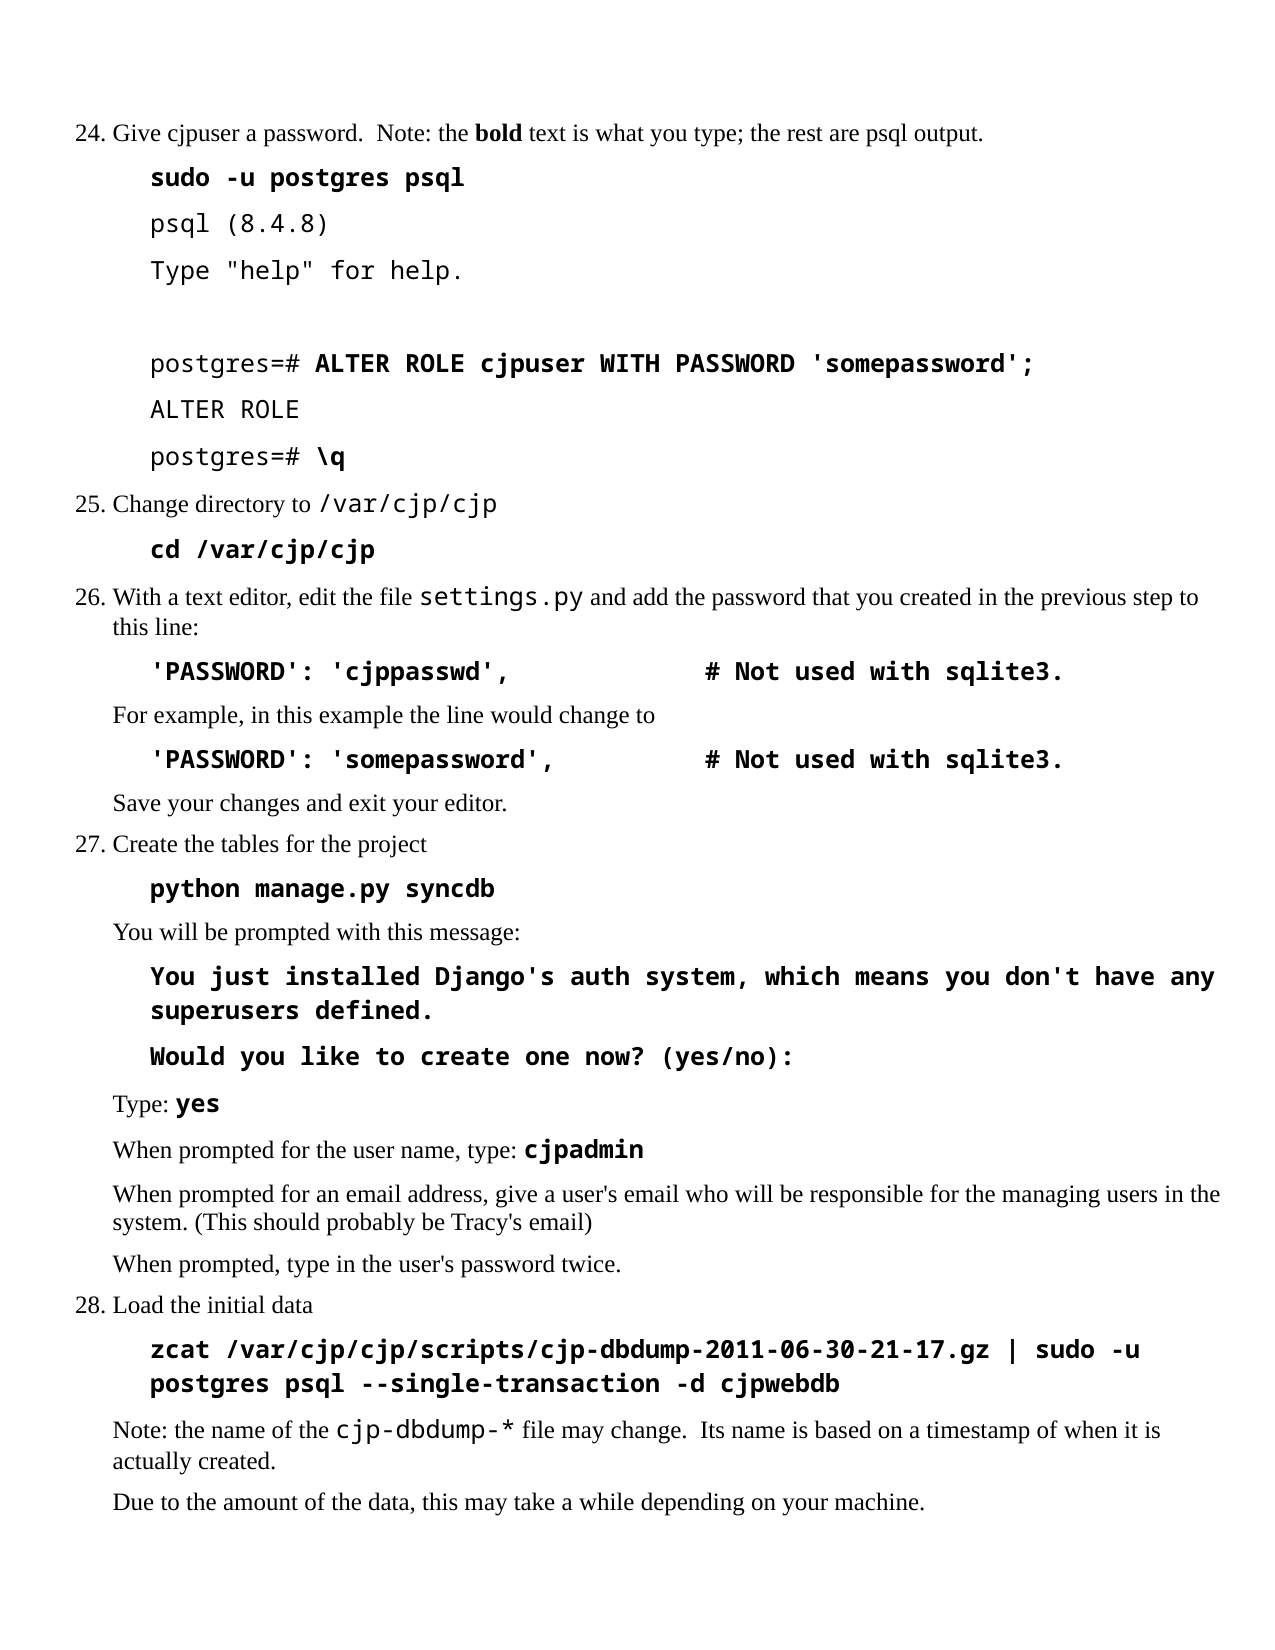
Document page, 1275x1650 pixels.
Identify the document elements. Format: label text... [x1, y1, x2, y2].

list Due to the amount of the data, this may take a while depending on your machine. [75, 1487, 1237, 1516]
list Type: yes [75, 1086, 1237, 1120]
list postgres=# \q [112, 439, 1237, 473]
list Give cjpuser a password. Note: the bold text is what you type; the rest are psql output. [75, 118, 1237, 147]
list psql (8.4.8) [112, 206, 1237, 240]
list When prompted, type in the user's password twice. [75, 1249, 1237, 1277]
list Note: the name of the cjp-dbdump-* file may change. Its name is based on a timestamp of when it is actually created. [75, 1412, 1237, 1475]
list sudo -u postgres psql [112, 159, 1237, 193]
list Create the tables for the project [75, 829, 1237, 858]
list You will be prompted with this message: [75, 917, 1237, 946]
list ALTER ROLE [112, 392, 1237, 426]
list 'PASSWORD': 'cjppasswd', # Not used with sqlite3. [112, 654, 1237, 688]
list Load the initial data [75, 1290, 1237, 1319]
list Type "help" for help. [112, 252, 1237, 287]
list Change directory to /var/cjp/cjp [75, 485, 1237, 519]
list postgres=# ALTER ROLE cjpuser WITH PASSWORD 'somepassword'; [112, 346, 1237, 380]
list Save your changes and exit your editor. [75, 788, 1237, 817]
list zcat /var/cjp/cjp/scripts/cjp-dbdump-2011-06-30-21-17.gz | sudo -u postgres psql --single-transaction -d cjpwebdb [112, 1331, 1237, 1399]
list 'PASSWORD': 'somepassword', # Not used with sqlite3. [112, 742, 1237, 776]
list With a text editor, edit the file settings.py and add the password that you created in the previous step to this line: [75, 578, 1237, 641]
list For example, in this example the line would change to [75, 700, 1237, 729]
list When prompted for an email address, give a user's email who will be responsible for the managing users in the system. (This should probably be Tracy's email) [75, 1179, 1237, 1236]
list Would you like to create one now? (yes/no): [112, 1039, 1237, 1073]
list You just installed Django's auth system, which means you don't have any superusers defined. [112, 958, 1237, 1027]
list python manage.py syncdb [112, 871, 1237, 905]
list cd /var/cjp/cjp [112, 532, 1237, 566]
list When prompted for the user name, type: cjpadmin [75, 1132, 1237, 1166]
